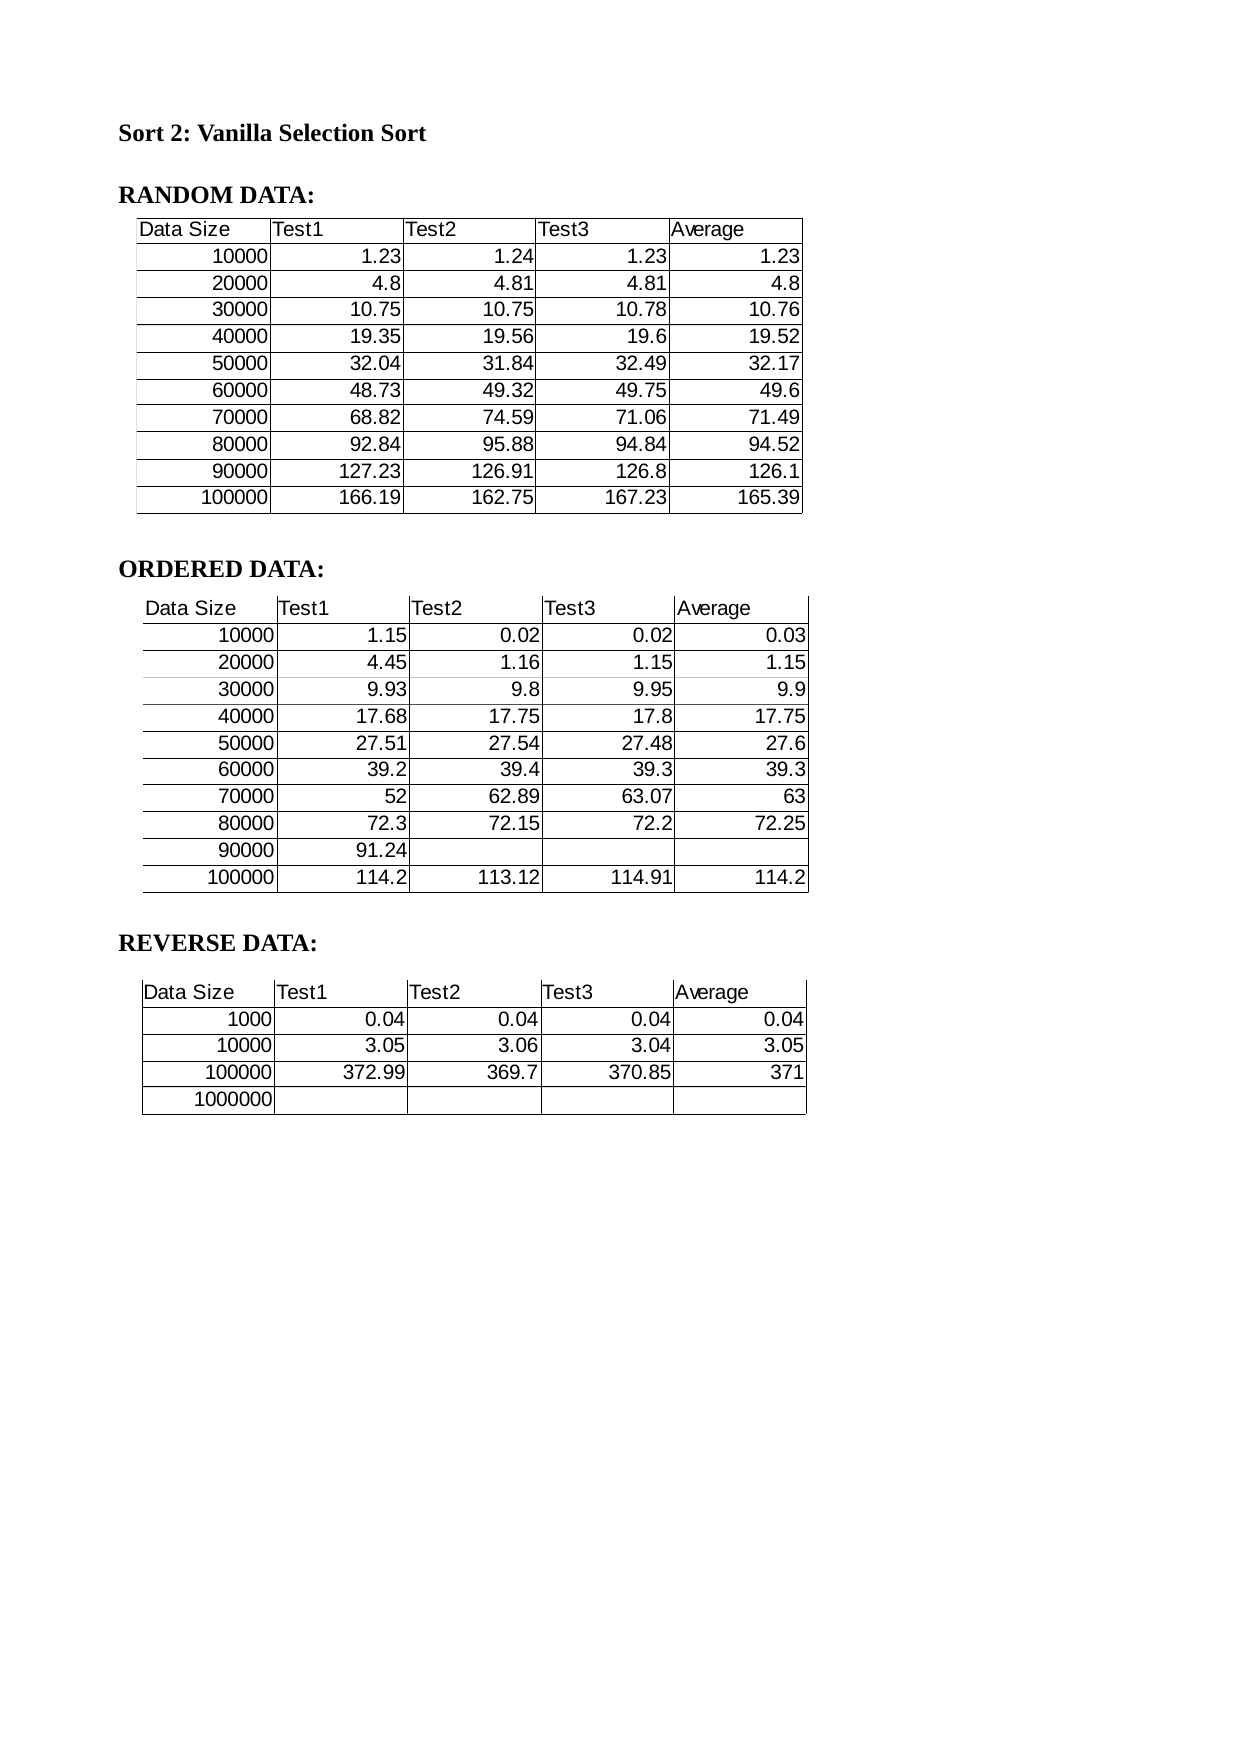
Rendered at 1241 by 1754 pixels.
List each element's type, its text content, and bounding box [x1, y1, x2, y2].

text ORDERED DATA: [118, 554, 1122, 612]
text RANDOM DATA: [118, 180, 1122, 209]
text Sort 2: Vanilla Selection Sort [118, 118, 1122, 180]
text REVERSE DATA: [118, 928, 1122, 957]
